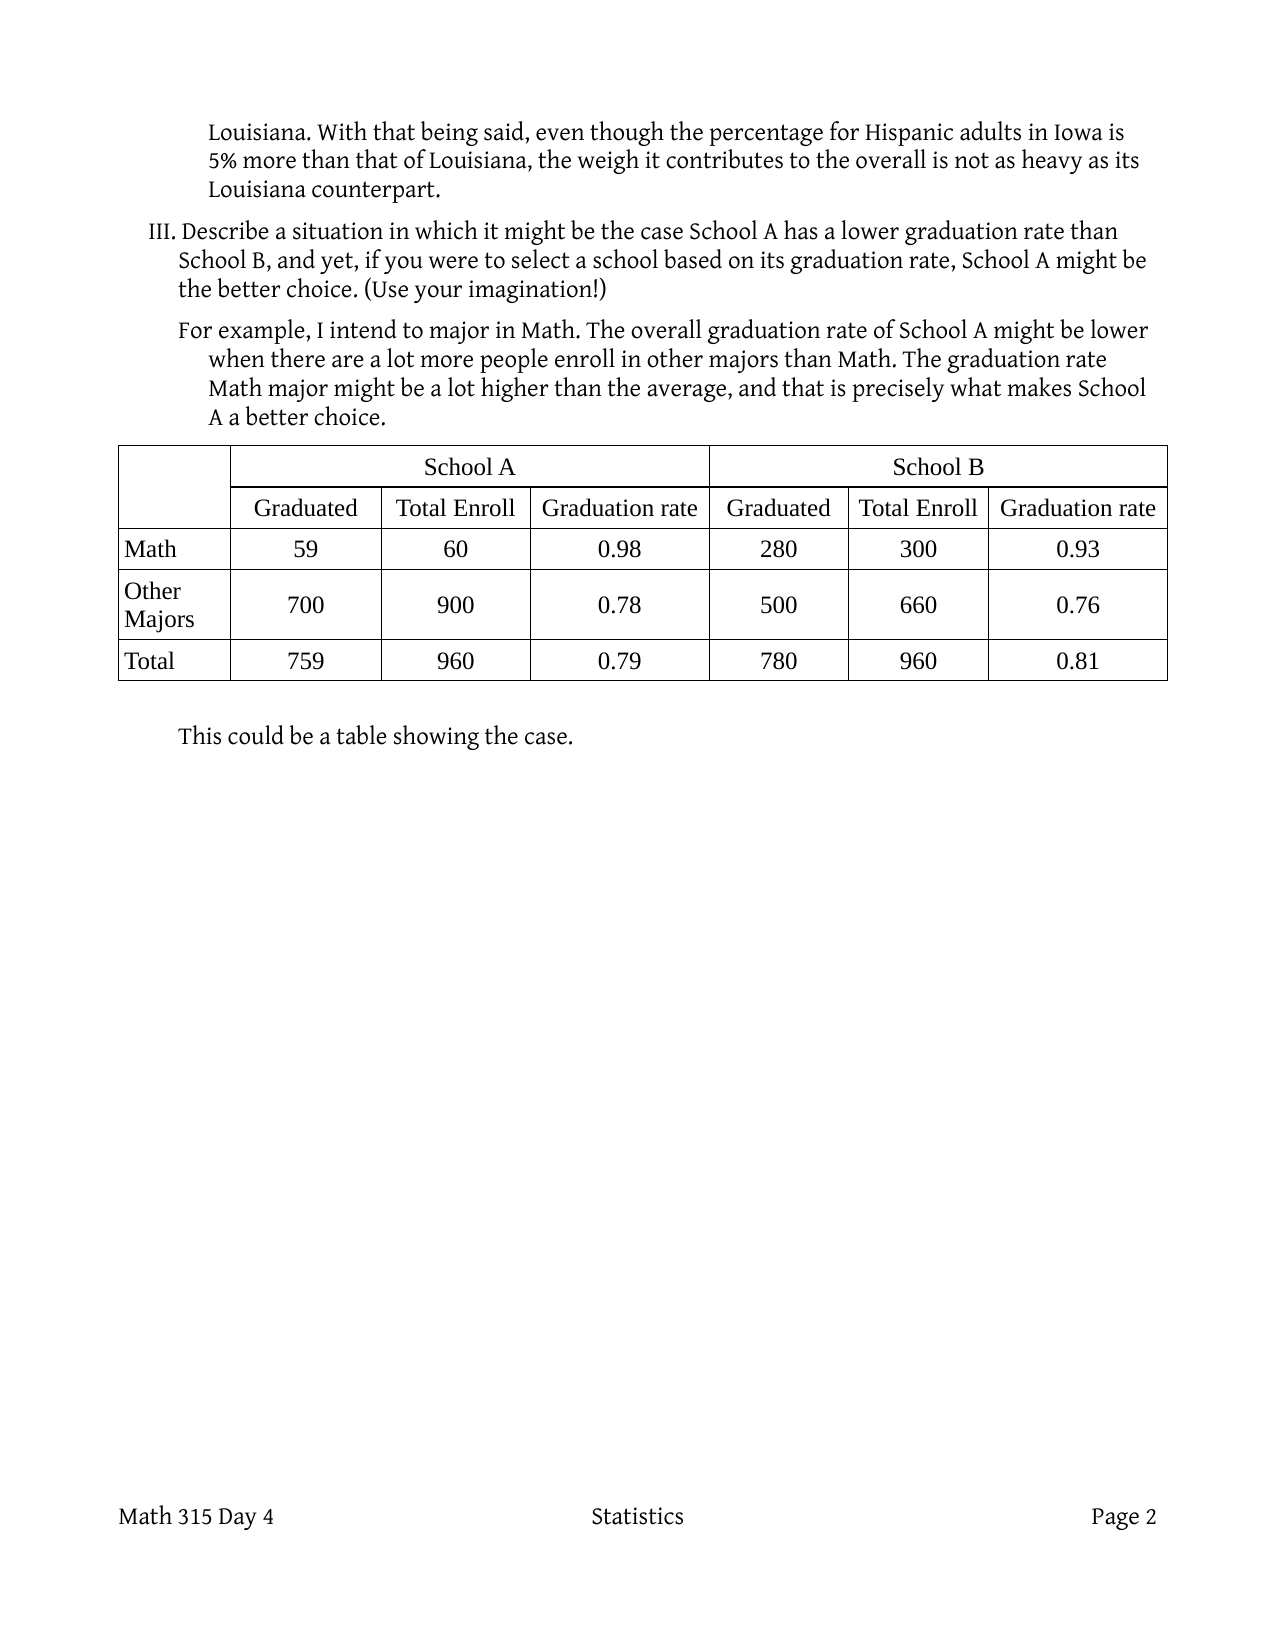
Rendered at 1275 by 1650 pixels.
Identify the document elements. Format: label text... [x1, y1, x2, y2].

table_cell 660 [849, 570, 988, 639]
table_cell Graduation rate [531, 488, 709, 528]
table_cell Graduated [231, 488, 381, 528]
table_cell Graduation rate [989, 488, 1167, 528]
text This could be a table showing the case. [178, 723, 1157, 752]
table_cell Total Enroll [382, 488, 530, 528]
table_cell Math [119, 529, 230, 569]
table_header School A [231, 446, 709, 486]
table_cell 759 [231, 640, 381, 680]
table_cell 0.81 [989, 640, 1167, 680]
table_cell 0.76 [989, 570, 1167, 639]
table_cell 0.98 [531, 529, 709, 569]
text For example, I intend to major in Math. The overall graduation rate of School A might be lower when there are a lot more people enroll in other majors than Math. The graduation rate Math major might be a lot higher than the average, and that is precisely what makes School A a better choice. [178, 317, 1157, 433]
table_cell Graduated [710, 488, 848, 528]
table_cell Other Majors [119, 570, 230, 639]
table_cell 0.79 [531, 640, 709, 680]
table_header [119, 446, 230, 528]
table_header School B [710, 446, 1167, 486]
table_cell Total Enroll [849, 488, 988, 528]
table_cell 780 [710, 640, 848, 680]
table_cell 0.78 [531, 570, 709, 639]
table_cell 960 [382, 640, 530, 680]
table_cell 300 [849, 529, 988, 569]
table_cell 280 [710, 529, 848, 569]
table_cell 700 [231, 570, 381, 639]
table_cell 59 [231, 529, 381, 569]
table_cell 60 [382, 529, 530, 569]
table_cell 960 [849, 640, 988, 680]
table_cell Total [119, 640, 230, 680]
table_cell 900 [382, 570, 530, 639]
table_cell 0.93 [989, 529, 1167, 569]
text III. Describe a situation in which it might be the case School A has a lower graduation rate than School B, and yet, if you were to select a school based on its graduation rate, School A might be the better choice. (Use your imagination!) [148, 217, 1157, 304]
table_cell 500 [710, 570, 848, 639]
text Louisiana. With that being said, even though the percentage for Hispanic adults in Iowa is 5% more than that of Louisiana, the weigh it contributes to the overall is not as heavy as its Louisiana counterpart. [178, 118, 1157, 205]
